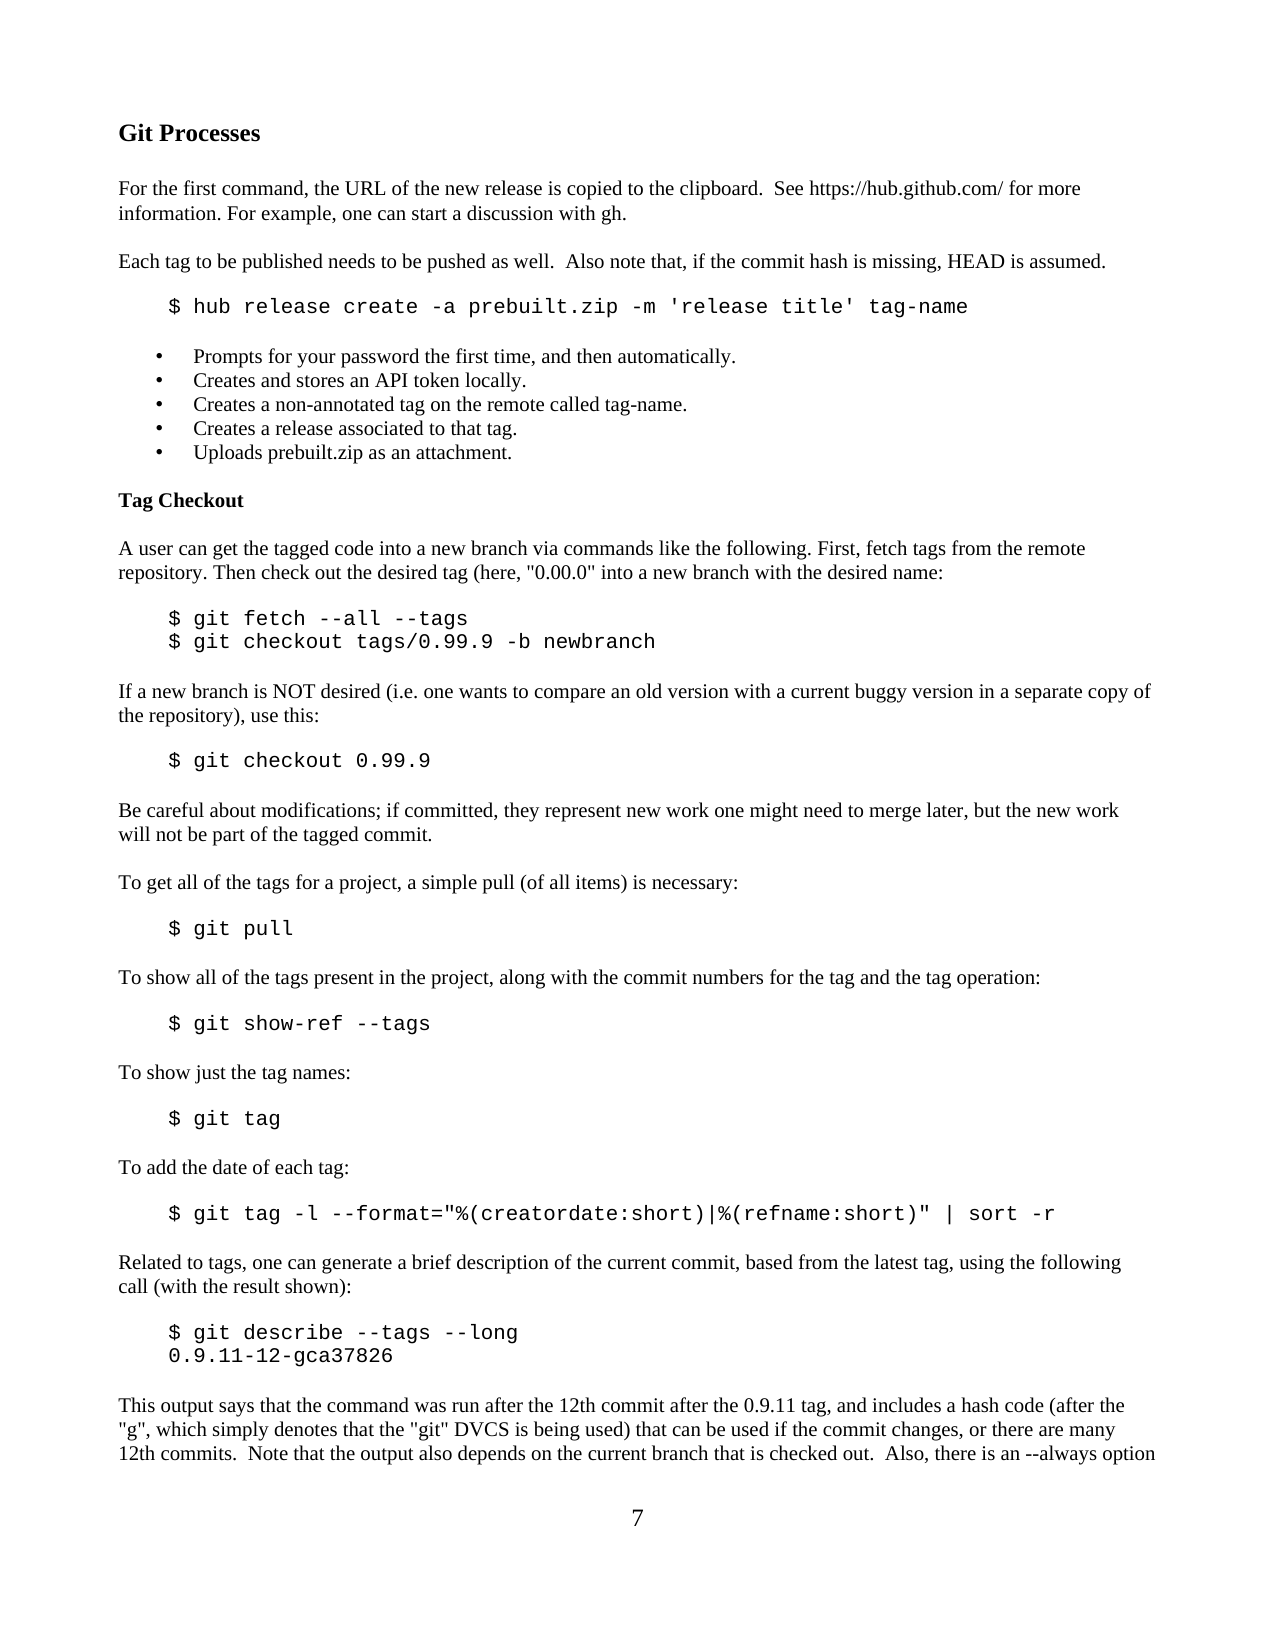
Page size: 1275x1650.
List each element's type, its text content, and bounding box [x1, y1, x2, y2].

text Tag Checkout [118, 488, 1157, 512]
text $ git tag -l --format="%(creatordate:short)|%(refname:short)" | sort -r [118, 1203, 1157, 1226]
text To show all of the tags present in the project, along with the commit numbers for the tag and the tag operation: [118, 965, 1157, 989]
text $ hub release create -a prebuilt.zip -m 'release title' tag-name [118, 296, 1157, 320]
text For the first command, the URL of the new release is copied to the clipboard. See https://hub.github.com/ for more information. For example, one can start a discussion with gh. [118, 176, 1157, 224]
text $ git checkout 0.99.9 [118, 751, 1157, 774]
list Creates a non-annotated tag on the remote called tag-name. [156, 392, 1157, 416]
text To add the date of each tag: [118, 1155, 1157, 1179]
text This output says that the command was run after the 12th commit after the 0.9.11 tag, and includes a hash code (after the "g", which simply denotes that the "git" DVCS is being used) that can be used if the commit changes, or there are many 12th commits. Note that the output also depends on the current branch that is checked out. Also, there is an --always option [118, 1393, 1157, 1465]
text $ git checkout tags/0.99.9 -b newbranch [118, 631, 1157, 655]
list Creates and stores an API token locally. [156, 368, 1157, 392]
text To show just the tag names: [118, 1060, 1157, 1084]
text $ git tag [118, 1108, 1157, 1131]
text Related to tags, one can generate a brief description of the current commit, based from the latest tag, using the following call (with the result shown): [118, 1250, 1157, 1298]
list Prompts for your password the first time, and then automatically. [156, 343, 1157, 368]
text A user can get the tagged code into a new branch via commands like the following. First, fetch tags from the remote repository. Then check out the desired tag (here, "0.00.0" into a new branch with the desired name: [118, 536, 1157, 584]
text Be careful about modifications; if committed, they represent new work one might need to merge later, but the new work will not be part of the tagged commit. [118, 798, 1157, 846]
text To get all of the tags for a project, a simple pull (of all items) is necessary: [118, 870, 1157, 894]
text $ git describe --tags --long [118, 1322, 1157, 1345]
text $ git pull [118, 918, 1157, 941]
list Uploads prebuilt.zip as an attachment. [156, 440, 1157, 464]
text $ git fetch --all --tags [118, 608, 1157, 631]
list Creates a release associated to that tag. [156, 416, 1157, 440]
text Each tag to be published needs to be pushed as well. Also note that, if the commit hash is missing, HEAD is assumed. [118, 248, 1157, 273]
text 0.9.11-12-gca37826 [118, 1345, 1157, 1369]
text $ git show-ref --tags [118, 1013, 1157, 1036]
text If a new branch is NOT desired (i.e. one wants to compare an old version with a current buggy version in a separate copy of the repository), use this: [118, 679, 1157, 727]
